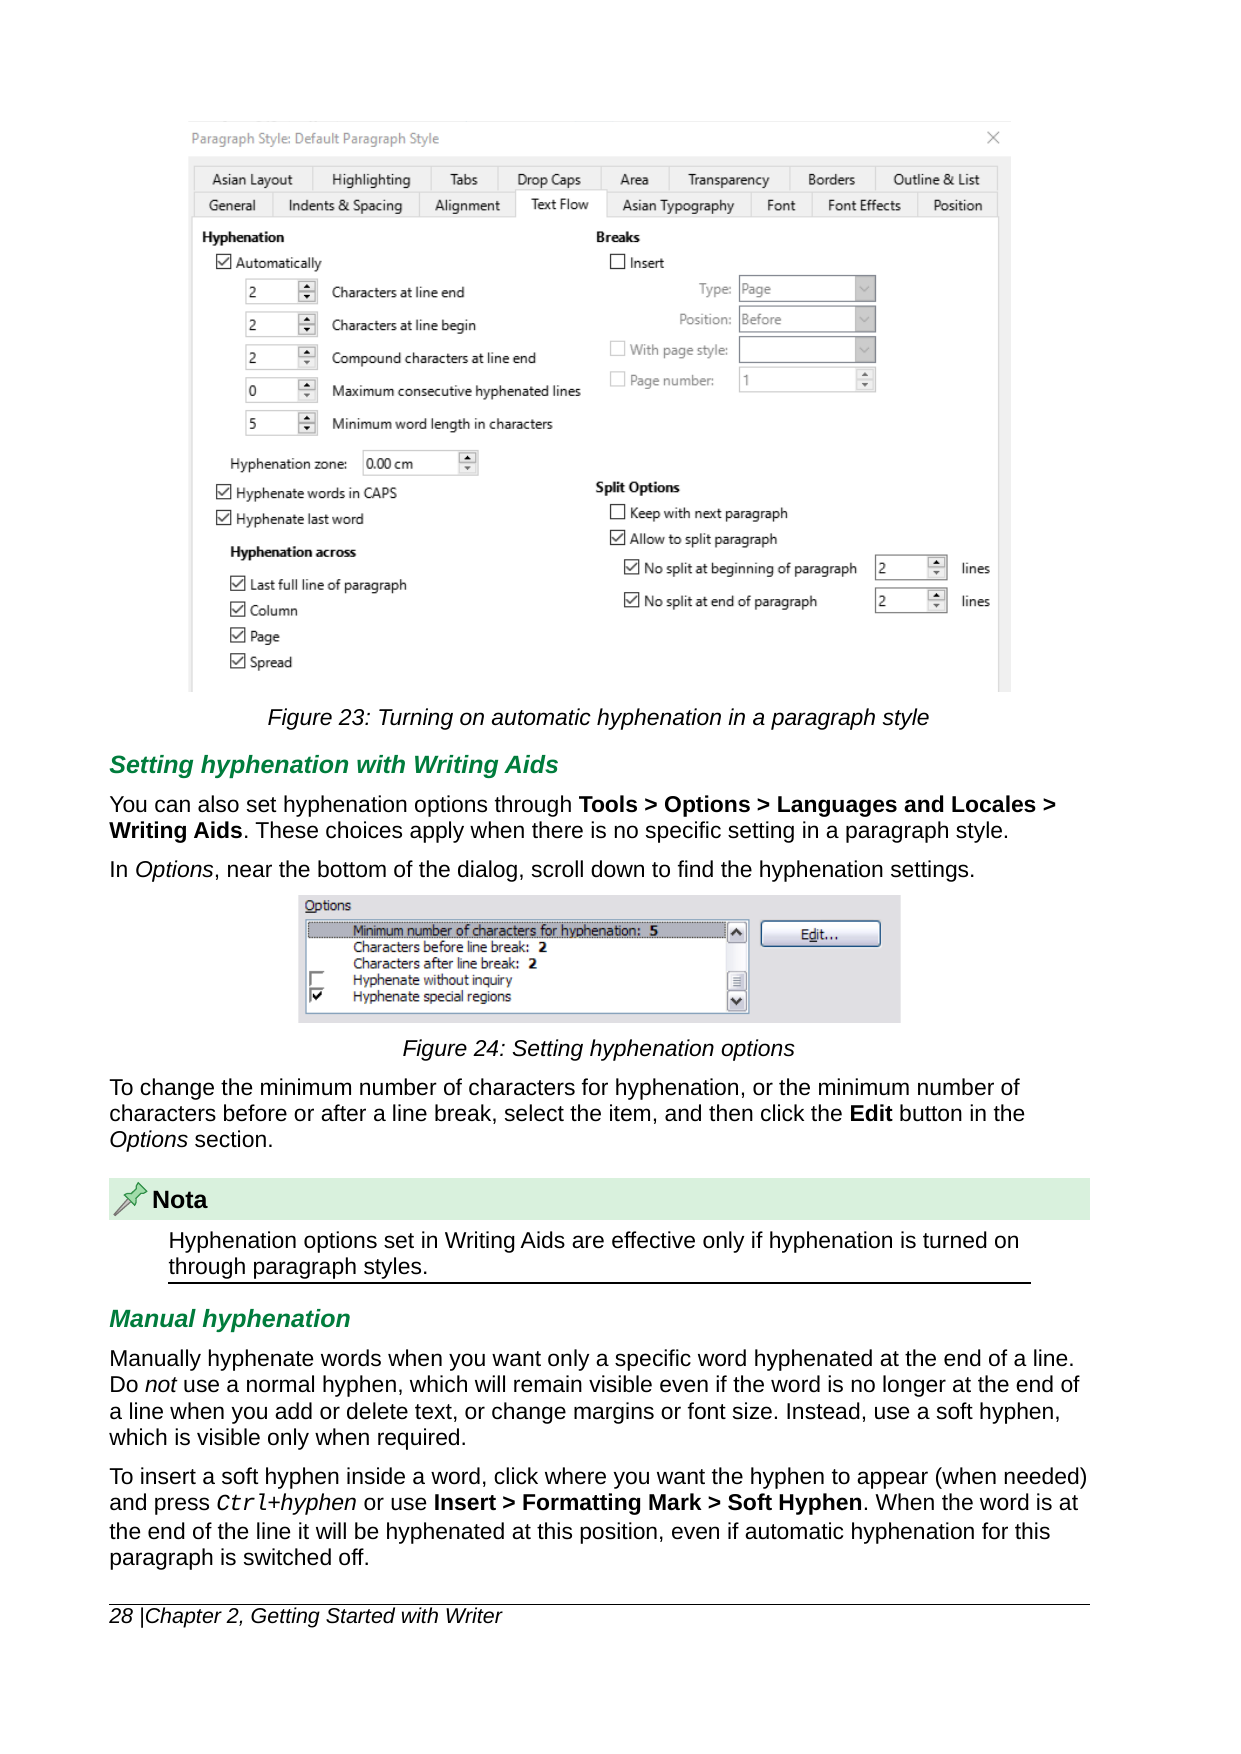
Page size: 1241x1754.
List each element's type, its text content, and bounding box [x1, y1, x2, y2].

text Figure 24: Setting hyphenation options [298, 1035, 901, 1061]
subtitle Manual hyphenation [109, 1304, 1090, 1333]
text In Options, near the bottom of the dialog, scroll down to find the hyphenation settings. [109, 856, 1090, 882]
text Manually hyphenate words when you want only a specific word hyphenated at the end of a line. Do not use a normal hyphen, which will remain visible even if the word is no longer at the end of a line when you add or delete text, or change margins or font size. Instead, use a soft hyphen, which is visible only when required. [109, 1345, 1090, 1451]
text To insert a soft hyphen inside a word, click where you want the hyphen to appear (when needed) and press Ctrl+hyphen or use Insert > Formatting Mark > Soft Hyphen. When the word is at the end of the line it will be hyphenated at this position, even if automatic hyphenation for this paragraph is switched off. [109, 1463, 1090, 1570]
picture [188, 121, 1011, 692]
picture [298, 895, 901, 1023]
text To change the minimum number of characters for hyphenation, or the minimum number of characters before or after a line break, select the item, and then click the Edit button in the Options section. [109, 1074, 1090, 1153]
text You can also set hyphenation options through Tools > Options > Languages and Locales > Writing Aids. These choices apply when there is no specific setting in a paragraph style. [109, 791, 1090, 844]
subtitle Setting hyphenation with Writing Aids [109, 750, 1090, 778]
subtitle Nota [151, 1178, 1090, 1220]
text Figure 23: Turning on automatic hyphenation in a paragraph style [188, 704, 1011, 730]
text Hyphenation options set in Writing Aids are effective only if hyphenation is turned on through paragraph styles. [168, 1227, 1031, 1282]
